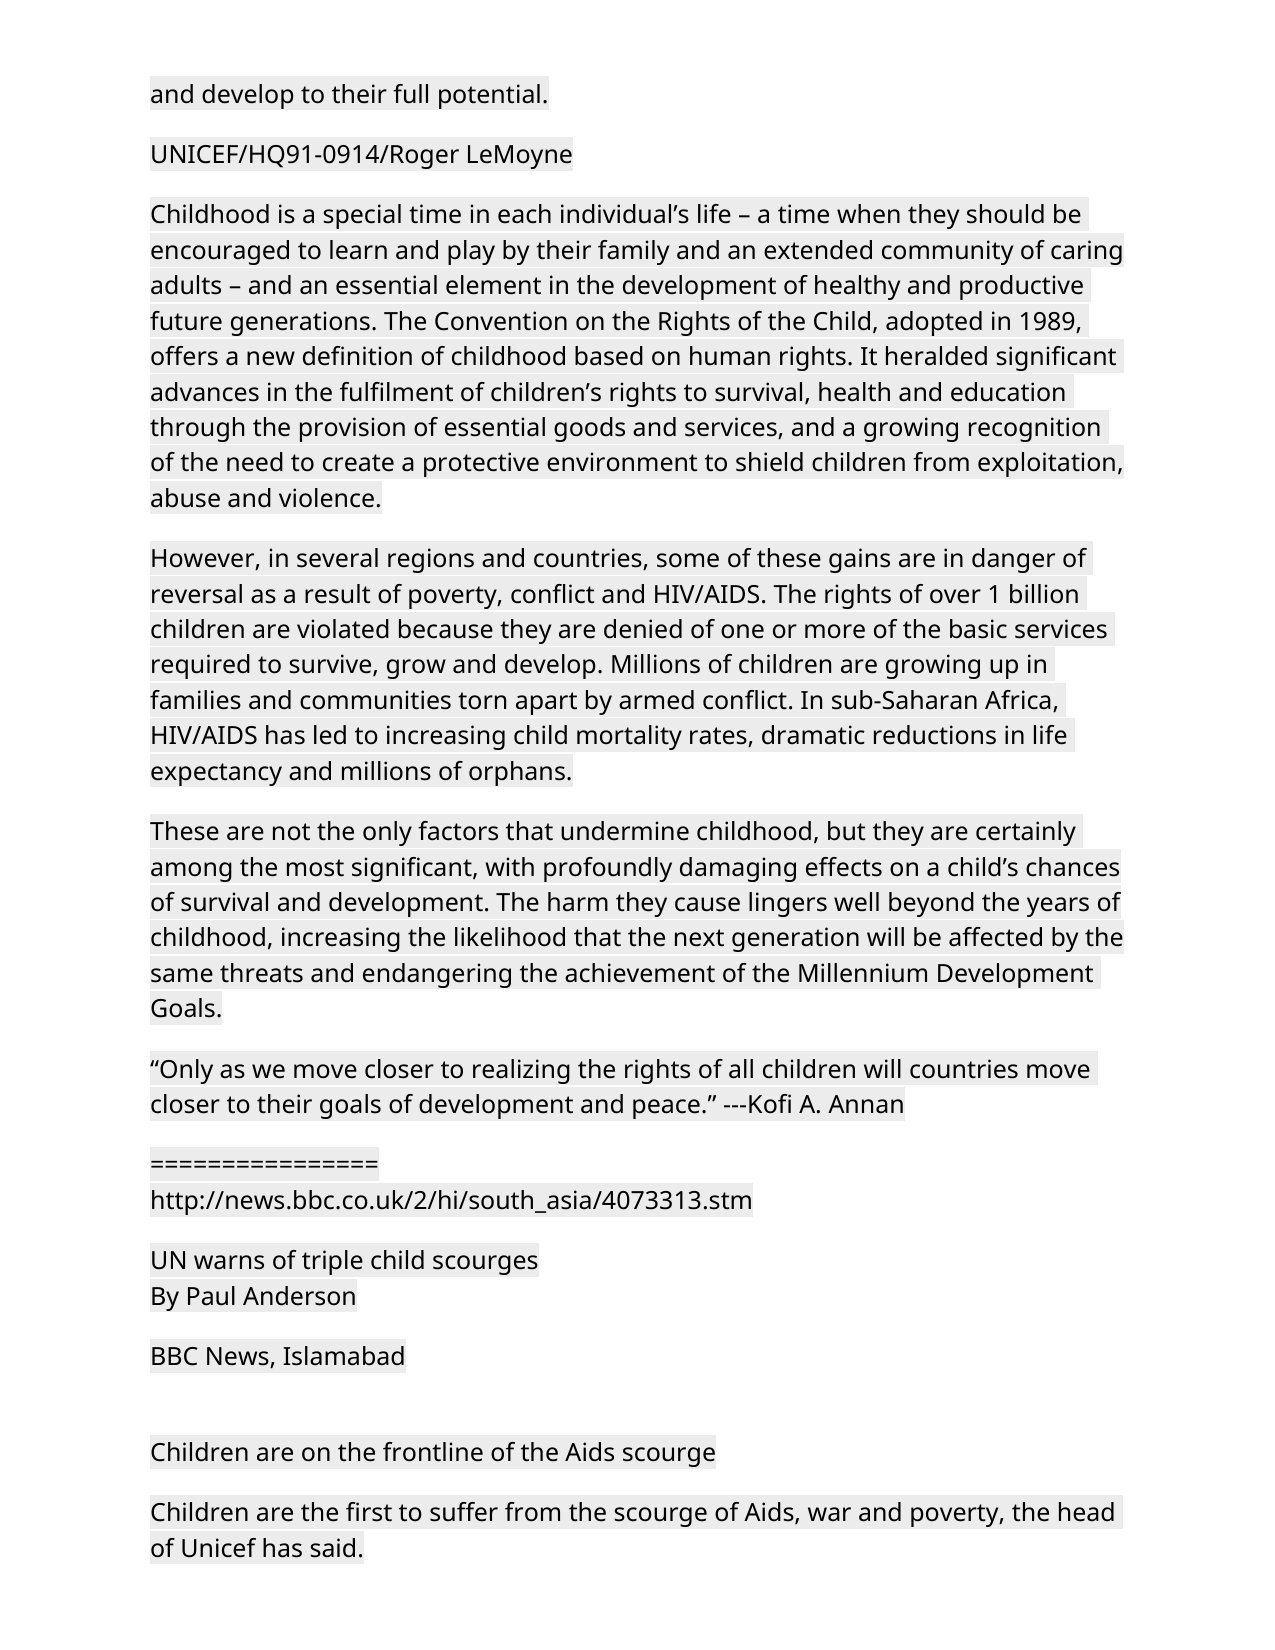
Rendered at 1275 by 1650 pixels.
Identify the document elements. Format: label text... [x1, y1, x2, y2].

text However, in several regions and countries, some of these gains are in danger of reversal as a result of poverty, conflict and HIV/AIDS. The rights of over 1 billion children are violated because they are denied of one or more of the basic services required to survive, grow and develop. Millions of children are growing up in families and communities torn apart by armed conflict. In sub-Saharan Africa, HIV/AIDS has led to increasing child mortality rates, dramatic reductions in life expectancy and millions of orphans. [150, 539, 1125, 787]
text BBC News, Islamabad [150, 1337, 1125, 1373]
text ================ http://news.bbc.co.uk/2/hi/south_asia/4073313.stm [150, 1146, 1125, 1217]
text and develop to their full potential. [150, 75, 1125, 110]
text Children are on the frontline of the Aids scourge [150, 1398, 1125, 1469]
text UNICEF/HQ91-0914/Roger LeMoyne [150, 135, 1125, 171]
text These are not the only factors that undermine childhood, but they are certainly among the most significant, with profoundly damaging effects on a child’s chances of survival and development. The harm they cause lingers well beyond the years of childhood, increasing the likelihood that the next generation will be affected by the same threats and endangering the achievement of the Millennium Development Goals. [150, 812, 1125, 1025]
text Children are the first to suffer from the scourge of Aids, war and poverty, the head of Unicef has said. [150, 1494, 1125, 1564]
text “Only as we move closer to realizing the rights of all children will countries move closer to their goals of development and peace.” ---Kofi A. Annan [150, 1050, 1125, 1121]
text Childhood is a special time in each individual’s life – a time when they should be encouraged to learn and play by their family and an extended community of caring adults – and an essential element in the development of healthy and productive future generations. The Convention on the Rights of the Child, adopted in 1989, offers a new definition of childhood based on human rights. It heralded significant advances in the fulfilment of children’s rights to survival, health and education through the provision of essential goods and services, and a growing recognition of the need to create a protective environment to shield children from exploitation, abuse and violence. [150, 196, 1125, 514]
text UN warns of triple child scourges By Paul Anderson [150, 1242, 1125, 1312]
